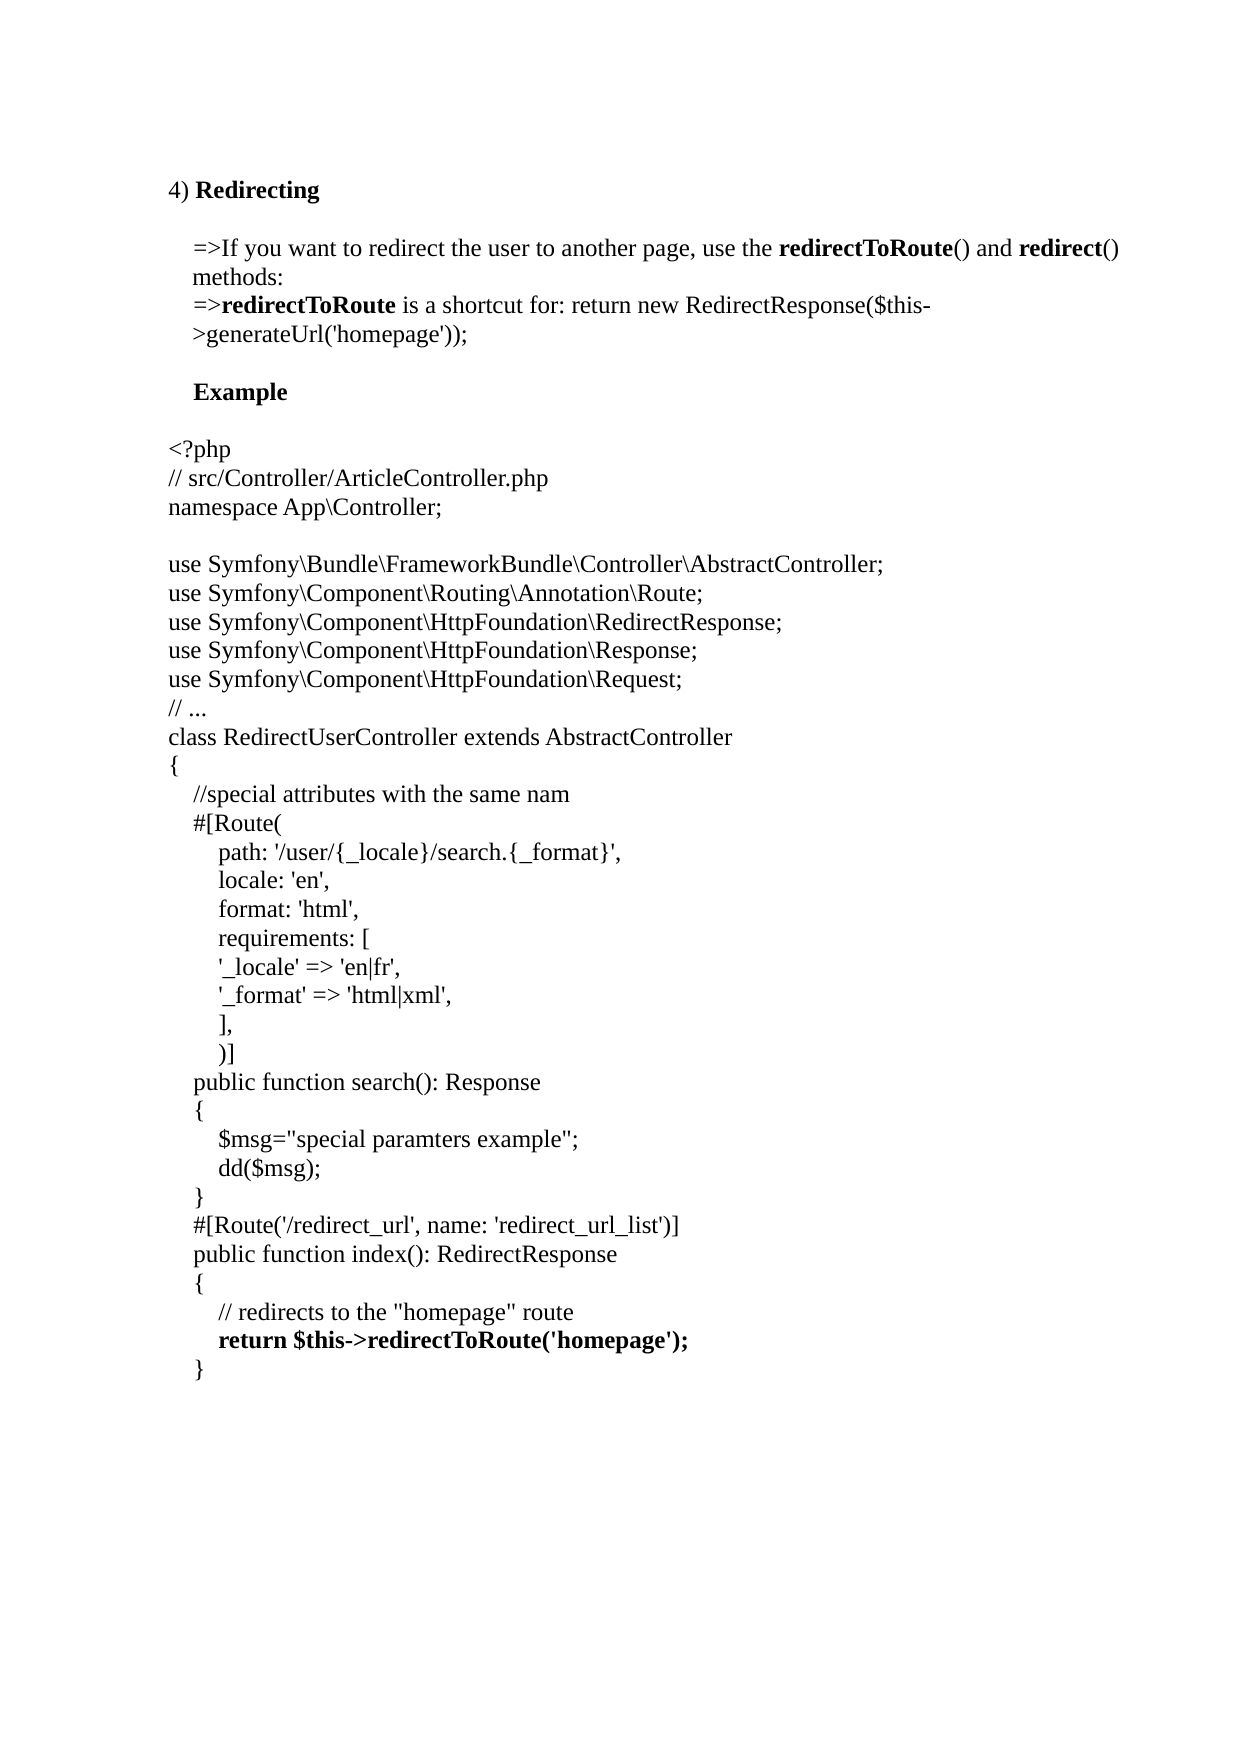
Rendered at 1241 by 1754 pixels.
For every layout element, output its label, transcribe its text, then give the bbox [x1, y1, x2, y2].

text $msg="special paramters example"; [118, 1124, 1122, 1153]
text <?php [118, 434, 1122, 463]
text namespace App\Controller; [118, 492, 1122, 521]
text class RedirectUserController extends AbstractController [118, 722, 1122, 751]
text =>If you want to redirect the user to another page, use the redirectToRoute() and redirect() methods: [118, 233, 1122, 291]
text dd($msg); [118, 1153, 1122, 1182]
text =>redirectToRoute is a shortcut for: return new RedirectResponse($this- >generateUrl('homepage')); [118, 291, 1122, 348]
text #[Route( [118, 808, 1122, 837]
text 4) Redirecting [118, 176, 1122, 204]
text format: 'html', [118, 894, 1122, 923]
text // ... [118, 693, 1122, 722]
text { [118, 1096, 1122, 1124]
text #[Route('/redirect_url', name: 'redirect_url_list')] [118, 1211, 1122, 1239]
text { [118, 1268, 1122, 1297]
text '_format' => 'html|xml', [118, 981, 1122, 1009]
text } [118, 1182, 1122, 1211]
text '_locale' => 'en|fr', [118, 952, 1122, 981]
text use Symfony\Component\Routing\Annotation\Route; [118, 578, 1122, 607]
text locale: 'en', [118, 866, 1122, 894]
text // src/Controller/ArticleController.php [118, 463, 1122, 492]
text )] [118, 1038, 1122, 1067]
text } [118, 1354, 1122, 1383]
text return $this->redirectToRoute('homepage'); [118, 1326, 1122, 1354]
text use Symfony\Component\HttpFoundation\Request; [118, 664, 1122, 693]
text public function search(): Response [118, 1067, 1122, 1096]
text requirements: [ [118, 923, 1122, 952]
text //special attributes with the same nam [118, 779, 1122, 808]
text // redirects to the "homepage" route [118, 1297, 1122, 1326]
text ], [118, 1009, 1122, 1038]
text use Symfony\Bundle\FrameworkBundle\Controller\AbstractController; [118, 549, 1122, 578]
text use Symfony\Component\HttpFoundation\RedirectResponse; [118, 607, 1122, 636]
text public function index(): RedirectResponse [118, 1239, 1122, 1268]
text path: '/user/{_locale}/search.{_format}', [118, 837, 1122, 866]
text { [118, 751, 1122, 779]
text use Symfony\Component\HttpFoundation\Response; [118, 636, 1122, 664]
text Example [118, 377, 1122, 406]
